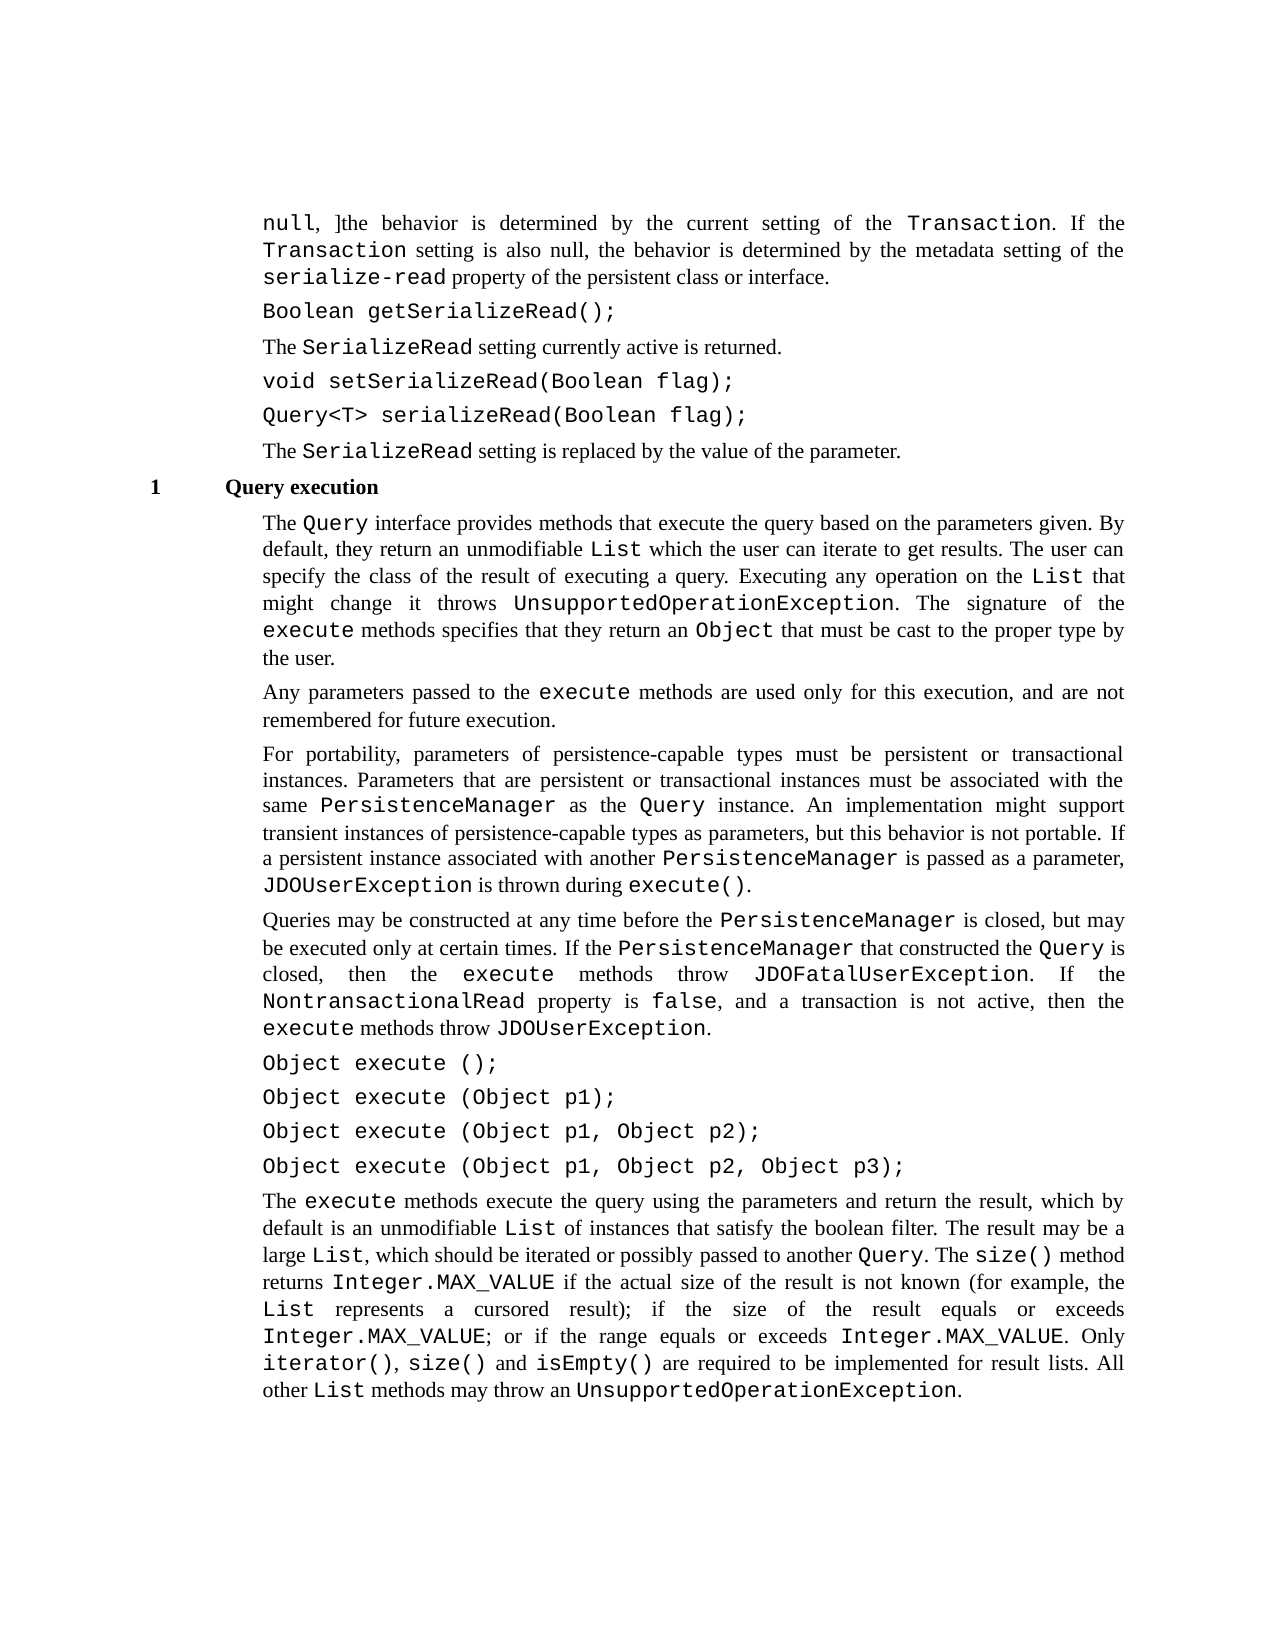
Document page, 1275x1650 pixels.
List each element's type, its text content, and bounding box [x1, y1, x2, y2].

text Queries may be constructed at any time before the PersistenceManager is closed, but may be executed only at certain times. A14.6.1-1 [If the PersistenceManager that constructed the Query is closed, then the execute methods throw JDOFatalUserException.] A14.6.1-2 [If the NontransactionalRead property is false, and a transaction is not active, then the execute methods throw JDOUserException.] [262, 907, 1125, 1042]
text A14.6.1-3 [The execute methods execute the query using the parameters and return the result, which by default is an unmodifiable List of instances that satisfy the boolean filter.] The result may be a large List, which should be iterated or possibly A14.6.1-4 [passed to another Query.] A14.6.1-9 [The size() method returns Integer.MAX_VALUE if the actual size of the result is not known] (for example, the List represents a cursored result); if the size of the result equals or exceeds Integer.MAX_VALUE; or if the range equals or exceeds Integer.MAX_VALUE. Only iterator(), size() and isEmpty() are required to be implemented for result lists. All other List methods may throw an UnsupportedOperationException. [262, 1188, 1125, 1404]
text Object execute (Object p1); [262, 1085, 1125, 1111]
text Object execute (); [262, 1051, 1125, 1077]
text A13.4.2-29 [The SerializeRead setting currently active is returned. [262, 334, 1125, 361]
text The Query interface provides methods that execute the query based on the parameters given. By default, they return an unmodifiable List which the user can iterate to get results. The user can specify the class of the result of executing a query. A14.6.1-7 [Executing any operation on the List that might change it throws UnsupportedOperationException.] The signature of the execute methods specifies that they return an Object that must be cast to the proper type by the user. [262, 509, 1125, 670]
text Any parameters passed to the execute methods are used only for this execution, and are not remembered for future execution. [262, 679, 1125, 732]
text Object execute (Object p1, Object p2, Object p3); [262, 1154, 1125, 1180]
text null, ]the behavior is determined by the current setting of the Transaction. If the Transaction setting is also null, the behavior is determined by the metadata setting of the serialize-read property of the persistent class or interface. [262, 210, 1125, 291]
text Object execute (Object p1, Object p2); [262, 1119, 1125, 1146]
text void setSerializeRead(Boolean flag); [262, 369, 1125, 395]
text For portability, parameters of persistence-capable types must be persistent or transactional instances. Parameters that are persistent or transactional instances must be associated with the same PersistenceManager as the Query instance. An implementation might support transient instances of persistence-capable types as parameters, but this behavior is not portable. A14.6.1-8 [If a persistent instance associated with another PersistenceManager is passed as a parameter, JDOUserException is thrown during execute().] [262, 740, 1125, 899]
text Boolean getSerializeRead(); [262, 299, 1125, 325]
text A13.4.2-29 [The SerializeRead setting is replaced by the value of the parameter.] [262, 438, 1125, 465]
subtitle Query execution [150, 473, 1125, 499]
text Query<T> serializeRead(Boolean flag); [262, 403, 1125, 429]
